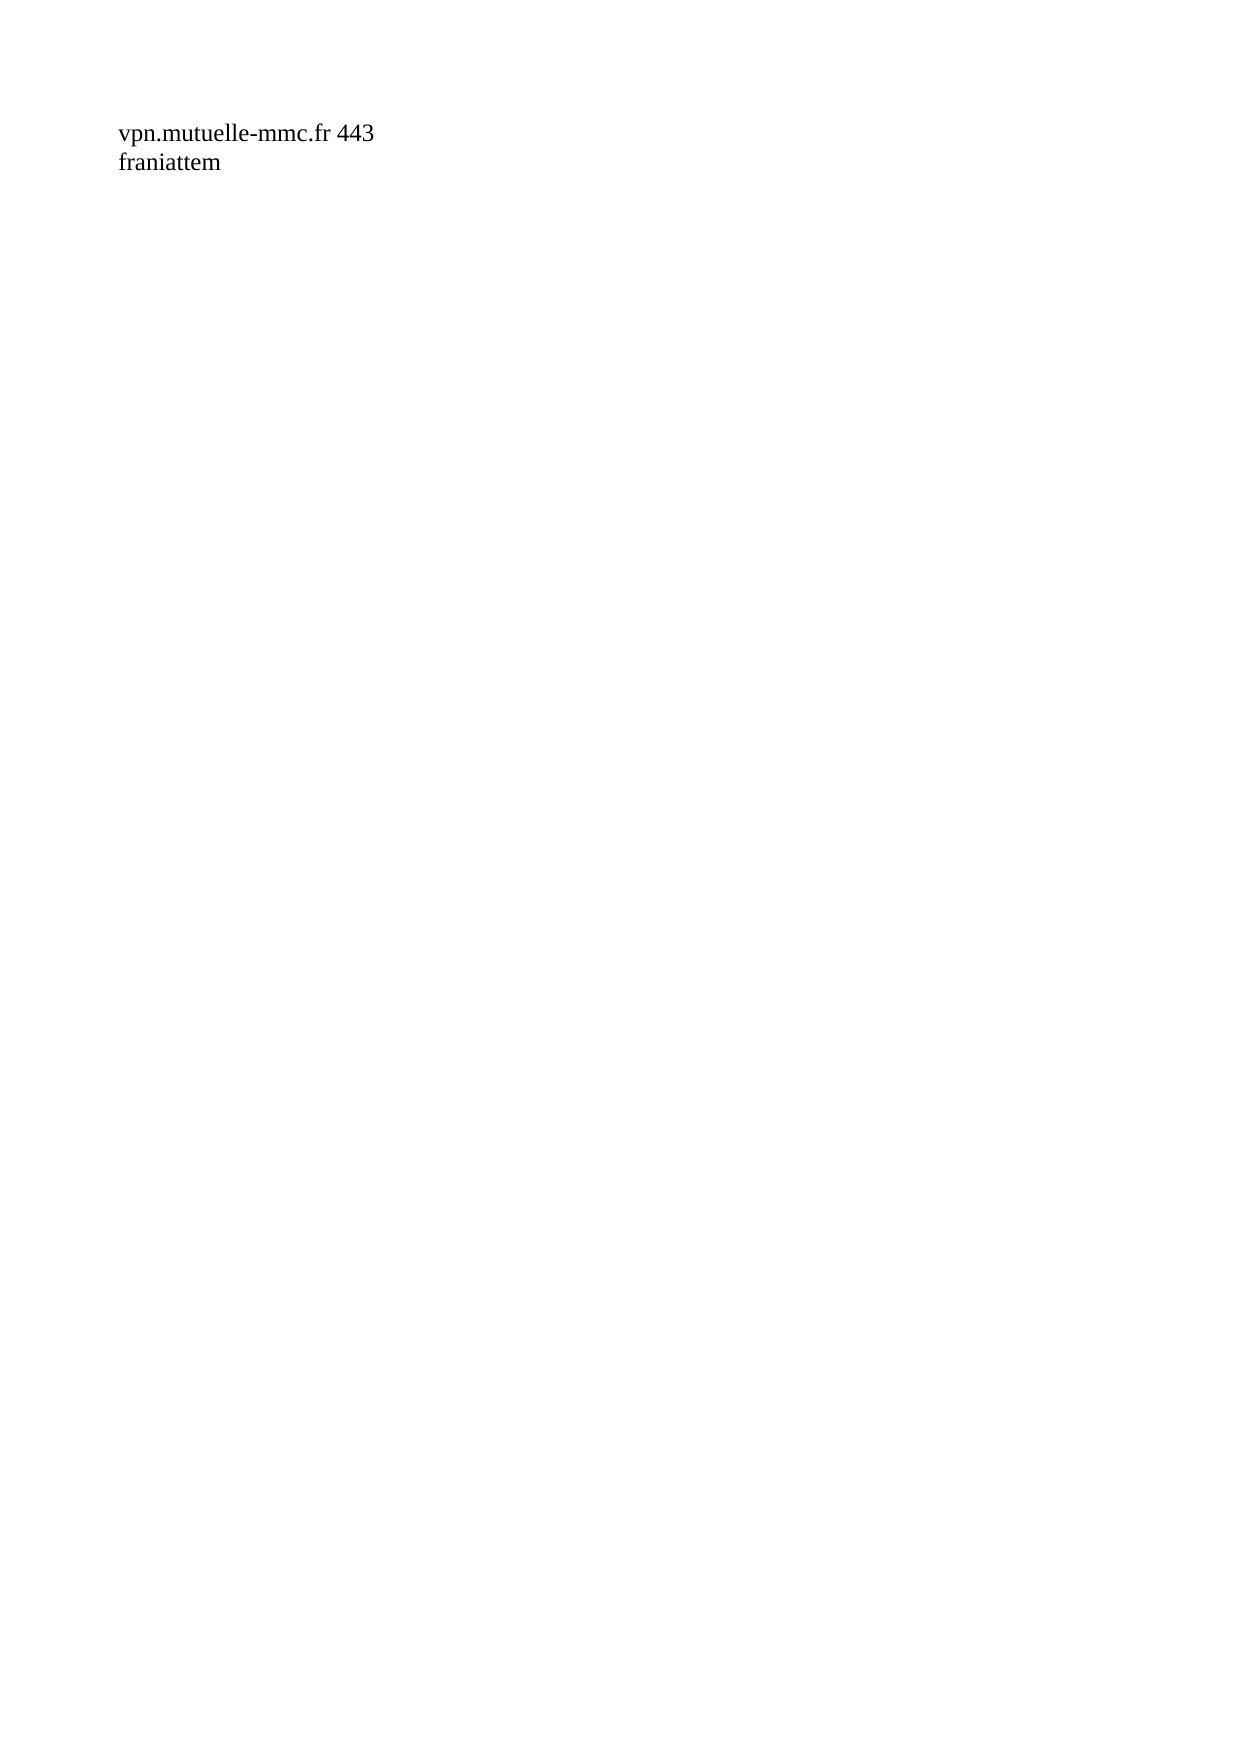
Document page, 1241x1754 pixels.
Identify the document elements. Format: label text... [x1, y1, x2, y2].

text franiattem [118, 147, 1122, 176]
text vpn.mutuelle-mmc.fr 443 [118, 118, 1122, 147]
